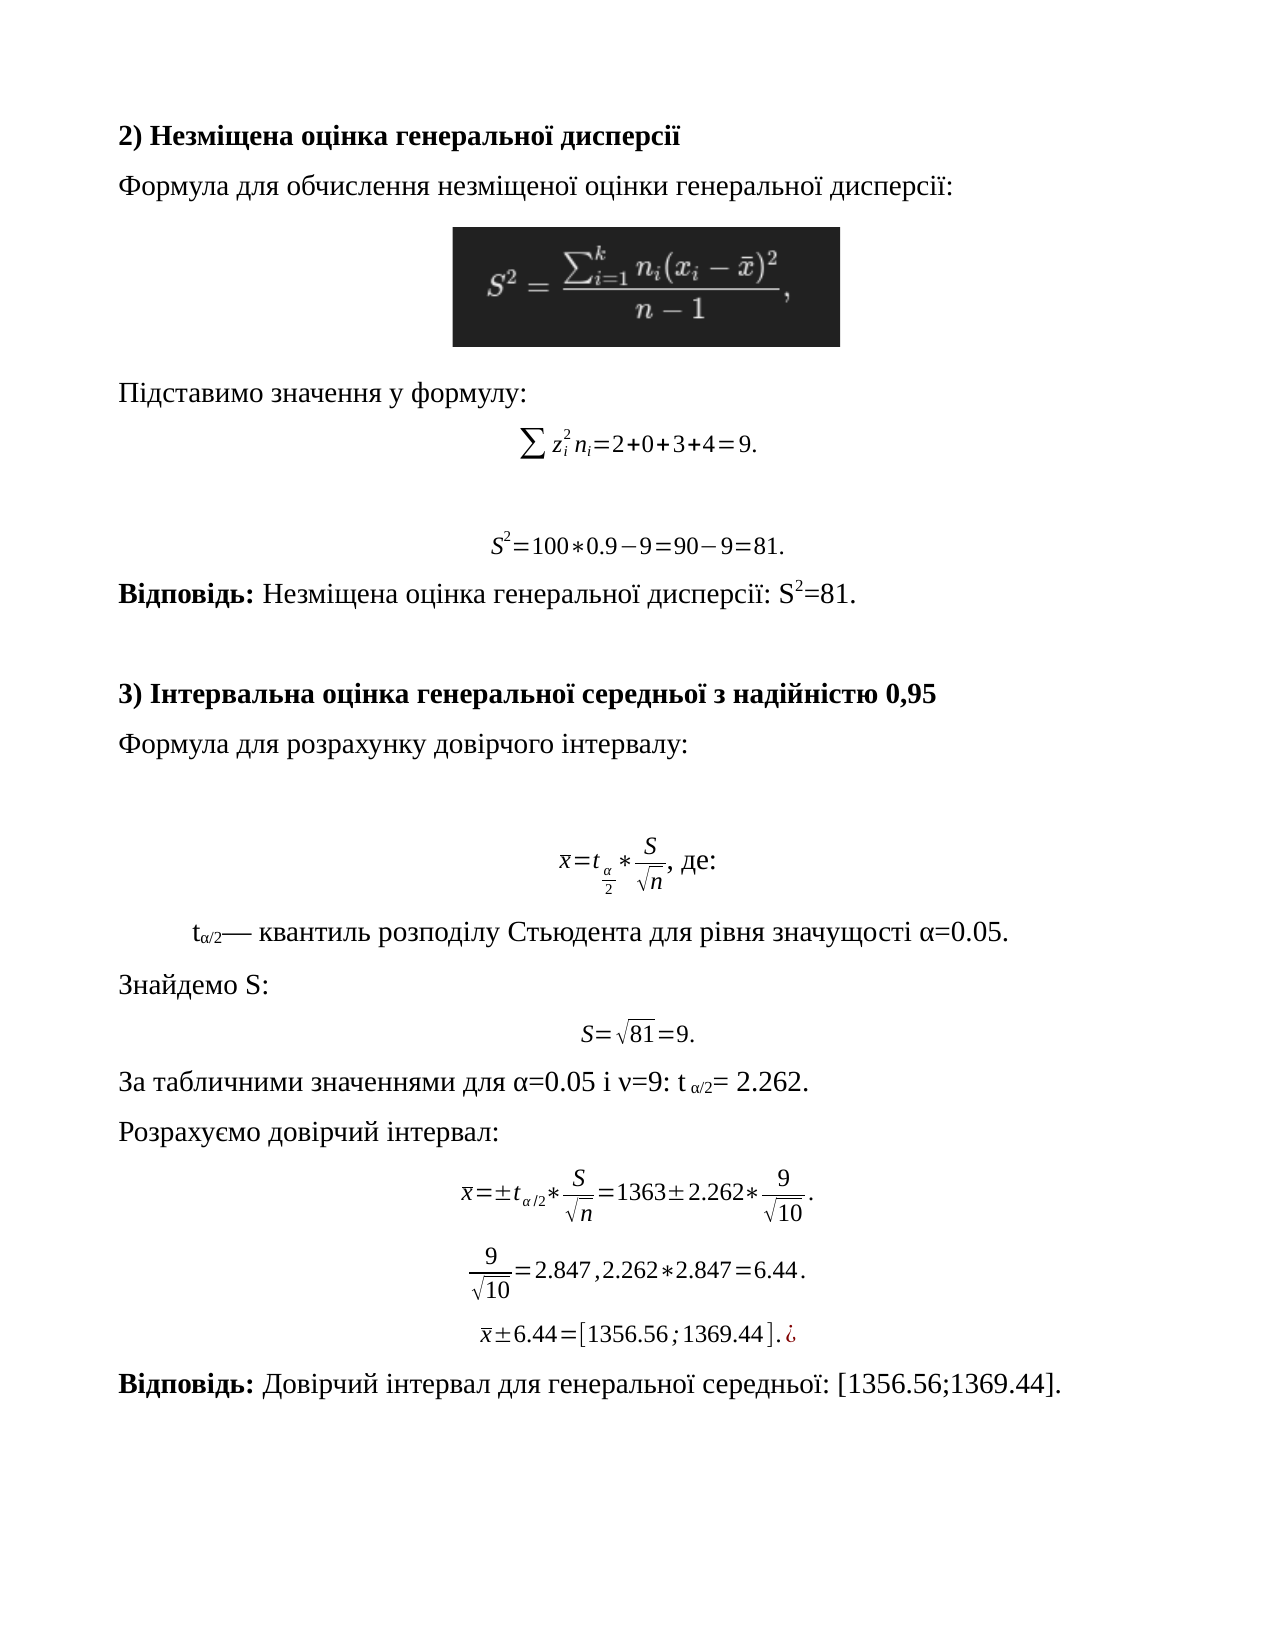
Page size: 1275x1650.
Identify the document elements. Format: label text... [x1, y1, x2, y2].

text Підставимо значення у формулу: [118, 375, 1157, 409]
subtitle 3) Інтервальна оцінка генеральної середньої з надійністю 0,95 [118, 676, 1157, 710]
picture [452, 227, 841, 347]
text , де: [118, 833, 1157, 897]
text За табличними значеннями для α=0.05 і ν=9: t α/2= 2.262. [118, 1064, 1157, 1098]
text Розрахуємо довірчий інтервал: [118, 1114, 1157, 1148]
text Формула для розрахунку довірчого інтервалу: [118, 727, 1157, 760]
text Відповідь: Довірчий інтервал для генеральної середньої: [1356.56;1369.44]. [118, 1366, 1157, 1399]
text Знайдемо S: [118, 967, 1157, 1001]
list tα/2— квантиль розподілу Стьюдента для рівня значущості α=0.05. [162, 914, 1157, 948]
text Формула для обчислення незміщеної оцінки генеральної дисперсії: [118, 168, 1157, 202]
text Відповідь: Незміщена оцінка генеральної дисперсії: S2=81. [118, 576, 1157, 609]
subtitle 2) Незміщена оцінка генеральної дисперсії [118, 118, 1157, 152]
